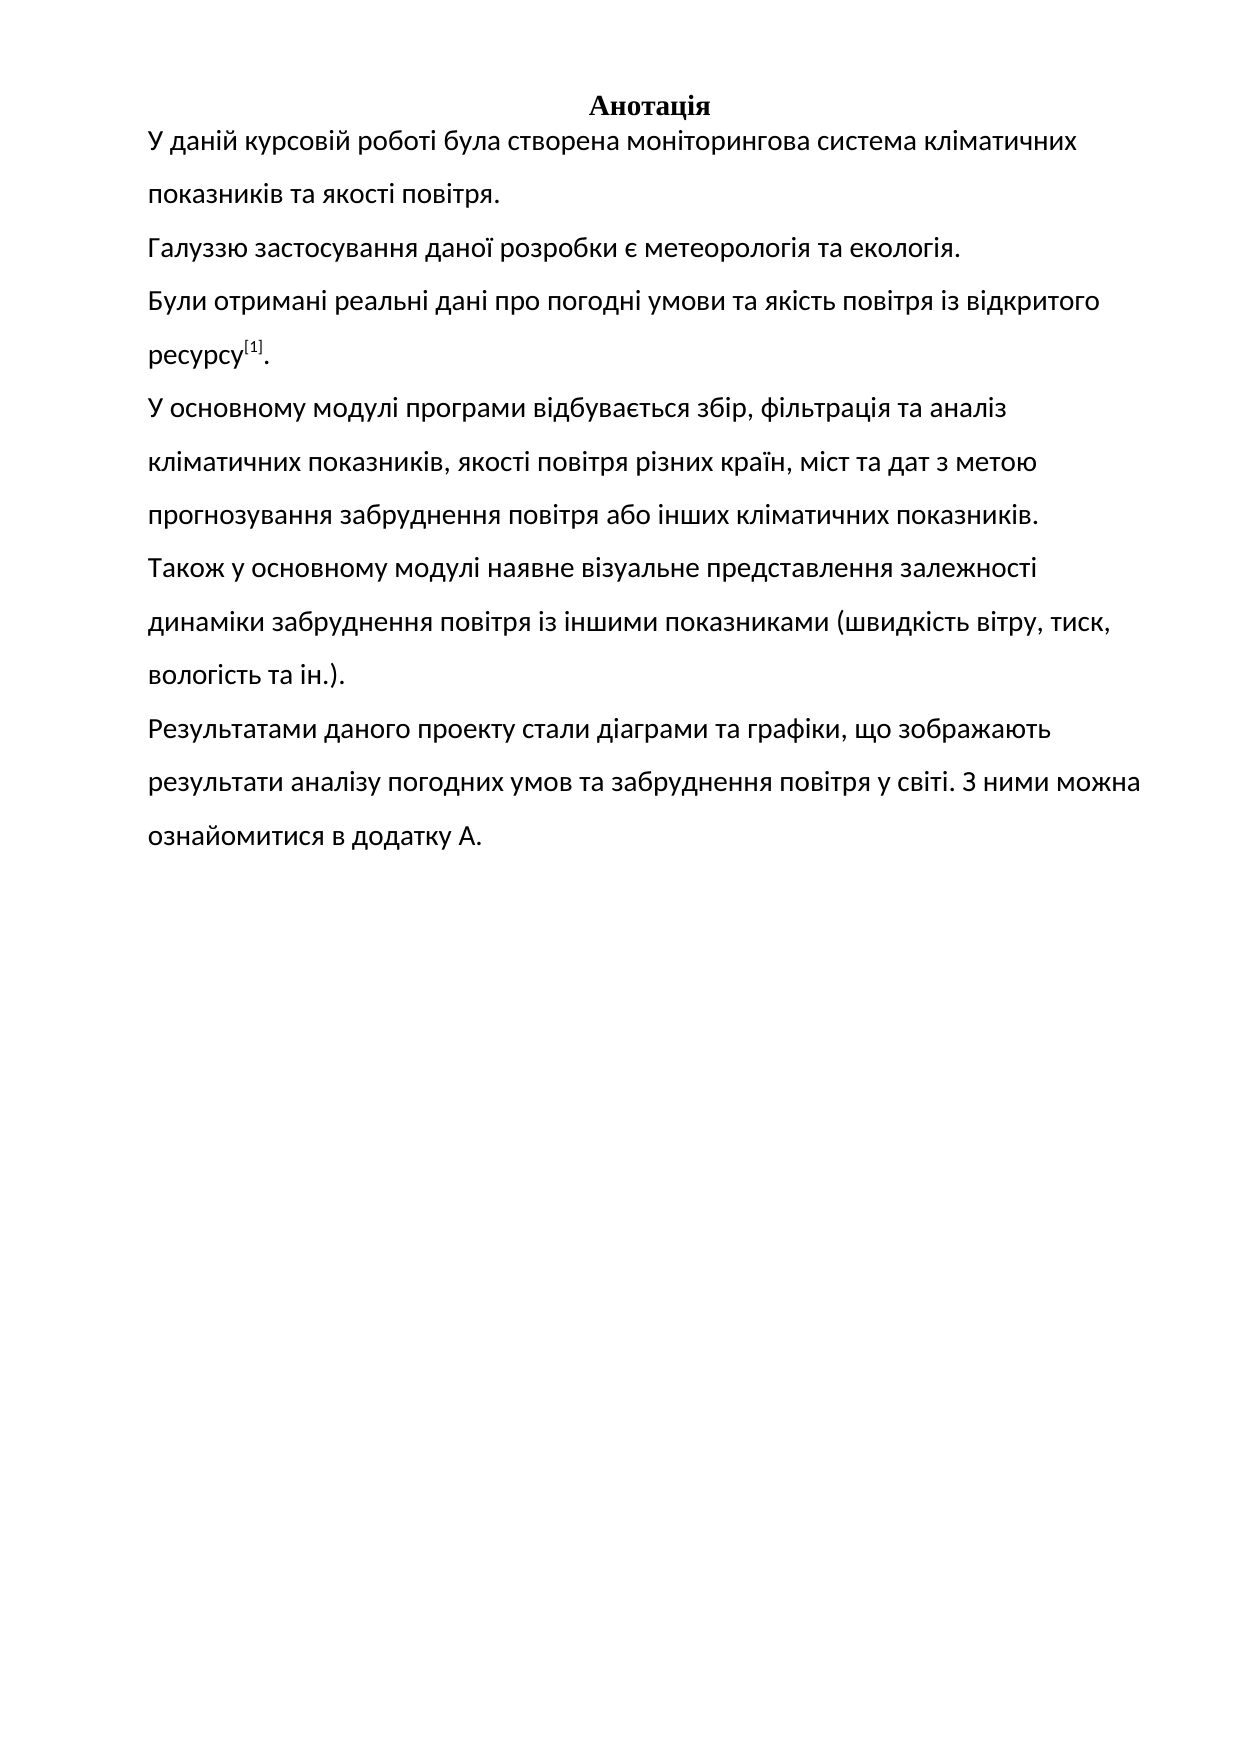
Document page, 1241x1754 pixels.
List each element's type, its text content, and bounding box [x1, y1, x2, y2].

text Результатами даного проекту стали діаграми та графіки, що зображають результати аналізу погодних умов та забруднення повітря у світі. З ними можна ознайомитися в додатку А. [148, 710, 1152, 852]
subtitle Анотація [148, 88, 1152, 122]
text Галуззю застосування даної розробки є метеорологія та екологія. [148, 229, 1152, 264]
text Були отримані реальні дані про погодні умови та якість повітря із відкритого ресурсу[1]. [148, 282, 1152, 371]
text У даній курсовій роботі була створена моніторингова система кліматичних показників та якості повітря. [148, 122, 1152, 211]
text У основному модулі програми відбувається збір, фільтрація та аналіз кліматичних показників, якості повітря різних країн, міст та дат з метою прогнозування забруднення повітря або інших кліматичних показників. [148, 389, 1152, 532]
text Також у основному модулі наявне візуальне представлення залежності динаміки забруднення повітря із іншими показниками (швидкість вітру, тиск, вологість та ін.). [148, 549, 1152, 692]
